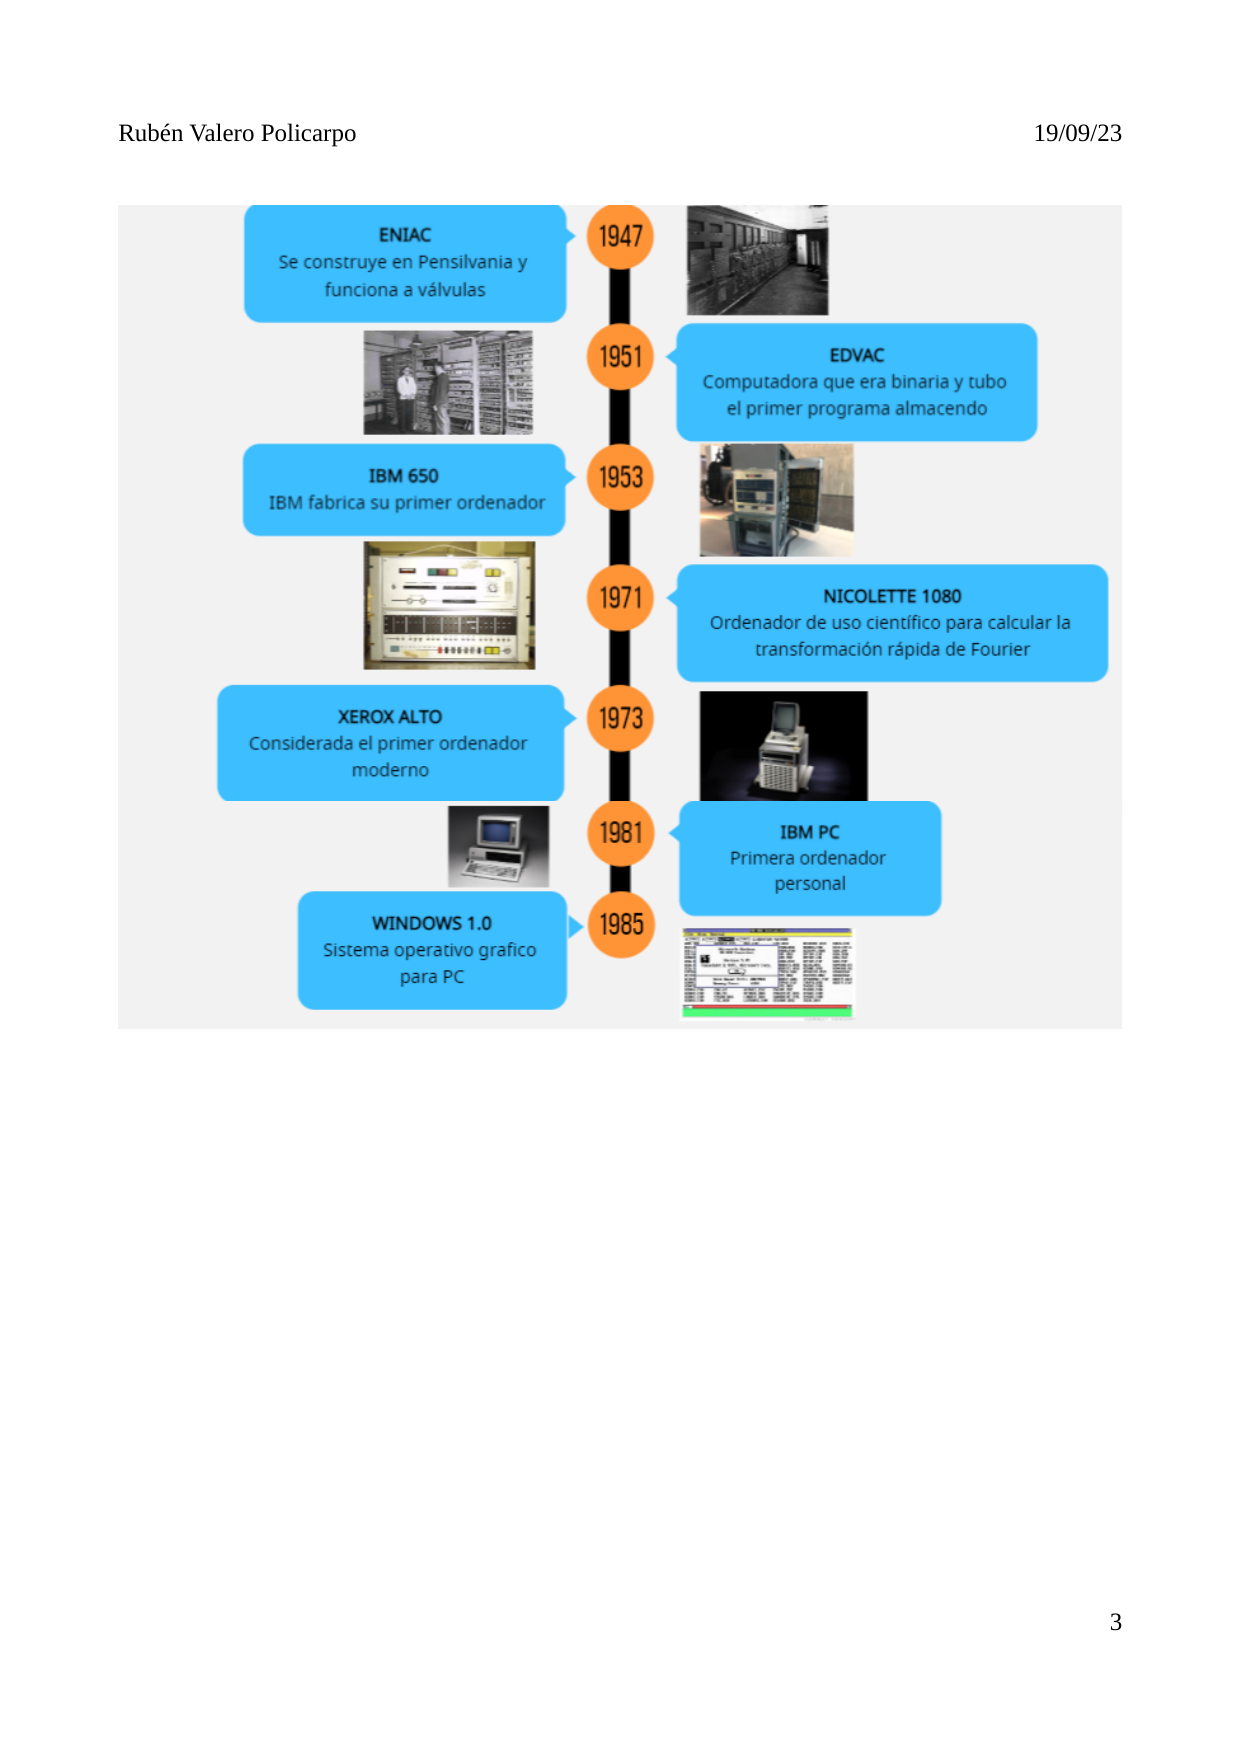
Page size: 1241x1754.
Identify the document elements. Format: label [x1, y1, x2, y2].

picture [118, 205, 1123, 1029]
